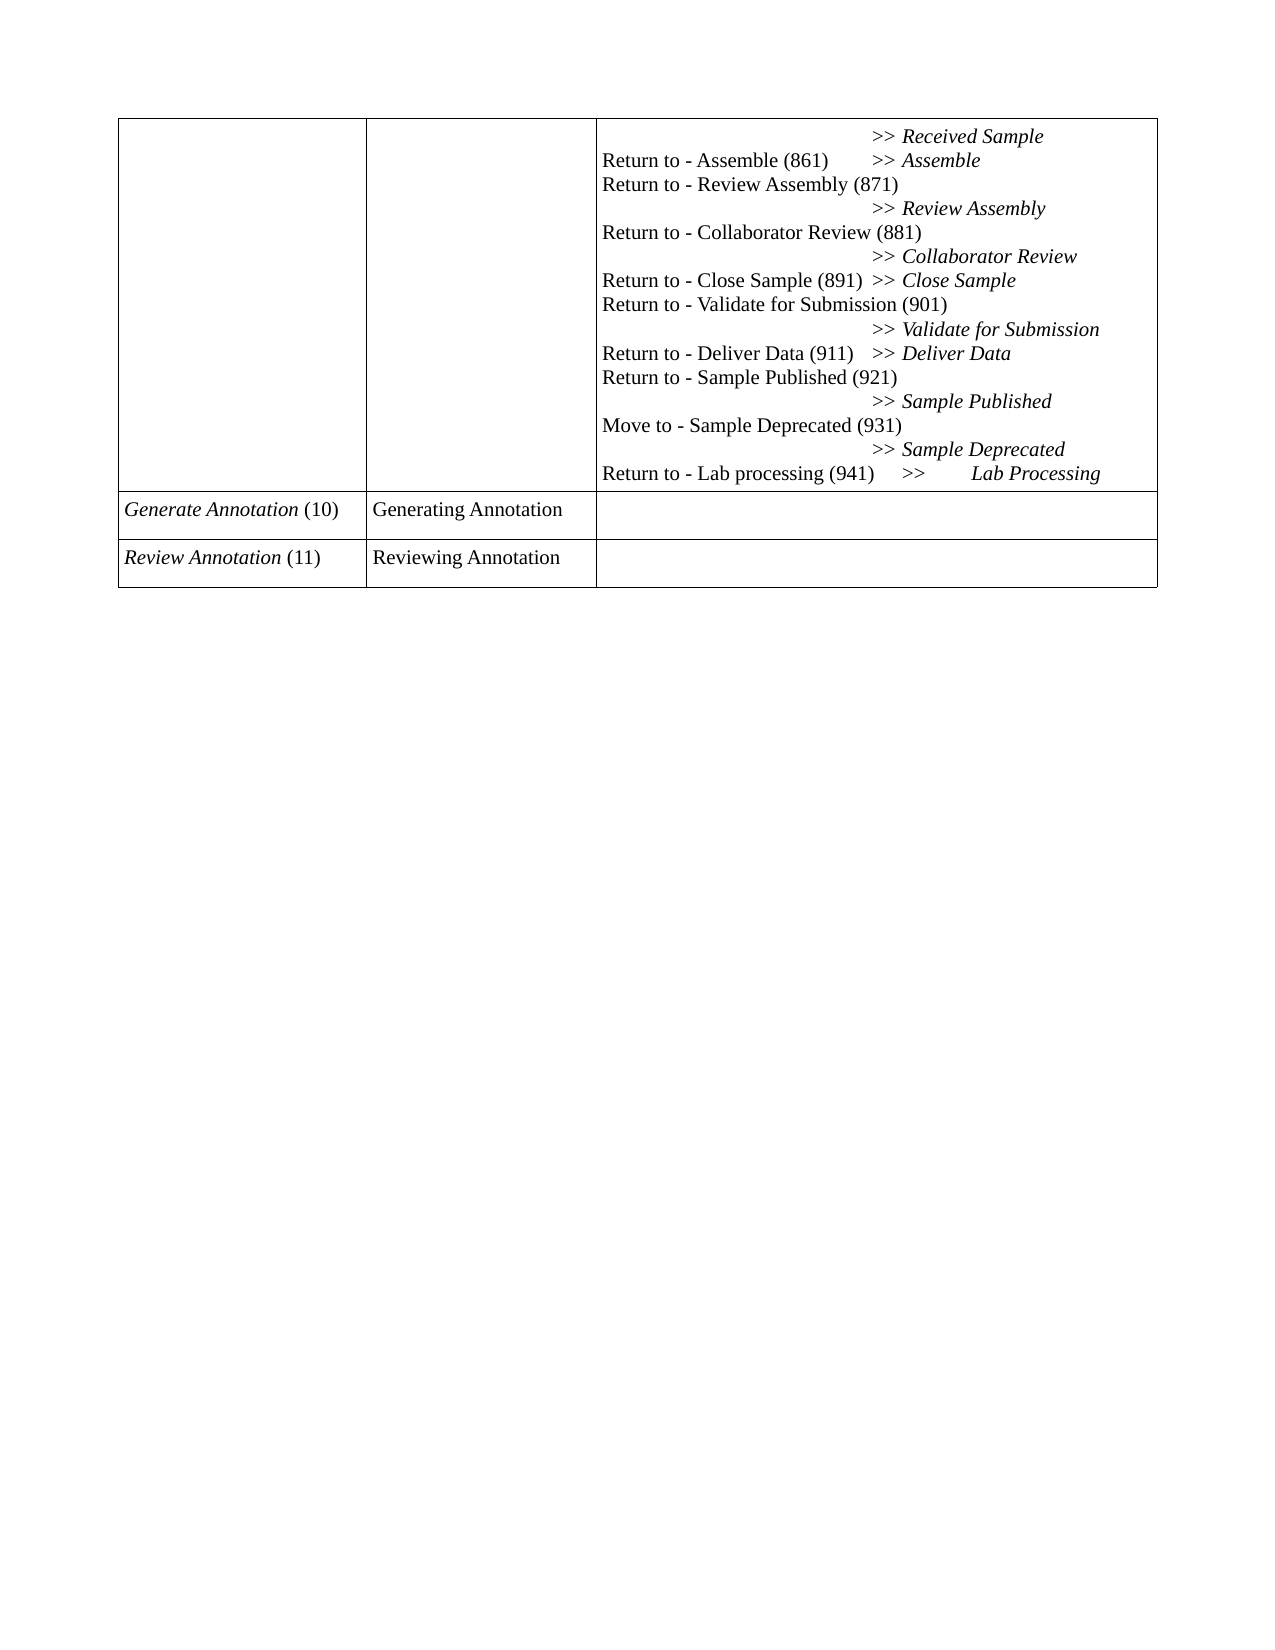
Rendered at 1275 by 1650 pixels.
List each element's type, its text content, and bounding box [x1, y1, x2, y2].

table_cell Review Annotation (11) [119, 540, 366, 587]
table_cell Generate Annotation (10) [119, 492, 366, 539]
table_cell Reviewing Annotation [367, 540, 596, 587]
table_cell Generating Annotation [367, 492, 596, 539]
table_cell >> Received Sample Return to - Assemble (861) >> Assemble Return to - Review Assembly (871) >> Review Assembly Return to - Collaborator Review (881) >> Collaborator Review Return to - Close Sample (891) >> Close Sample Return to - Validate for Submission (901) >> Validate for Submission Return to - Deliver Data (911) >> Deliver Data Return to - Sample Published (921) >> Sample Published Move to - Sample Deprecated (931) >> Sample Deprecated Return to - Lab processing (941) >> Lab Processing [597, 119, 1157, 491]
table_cell [119, 119, 366, 491]
table_cell [597, 540, 1157, 587]
table_cell [367, 119, 596, 491]
table_cell [597, 492, 1157, 539]
